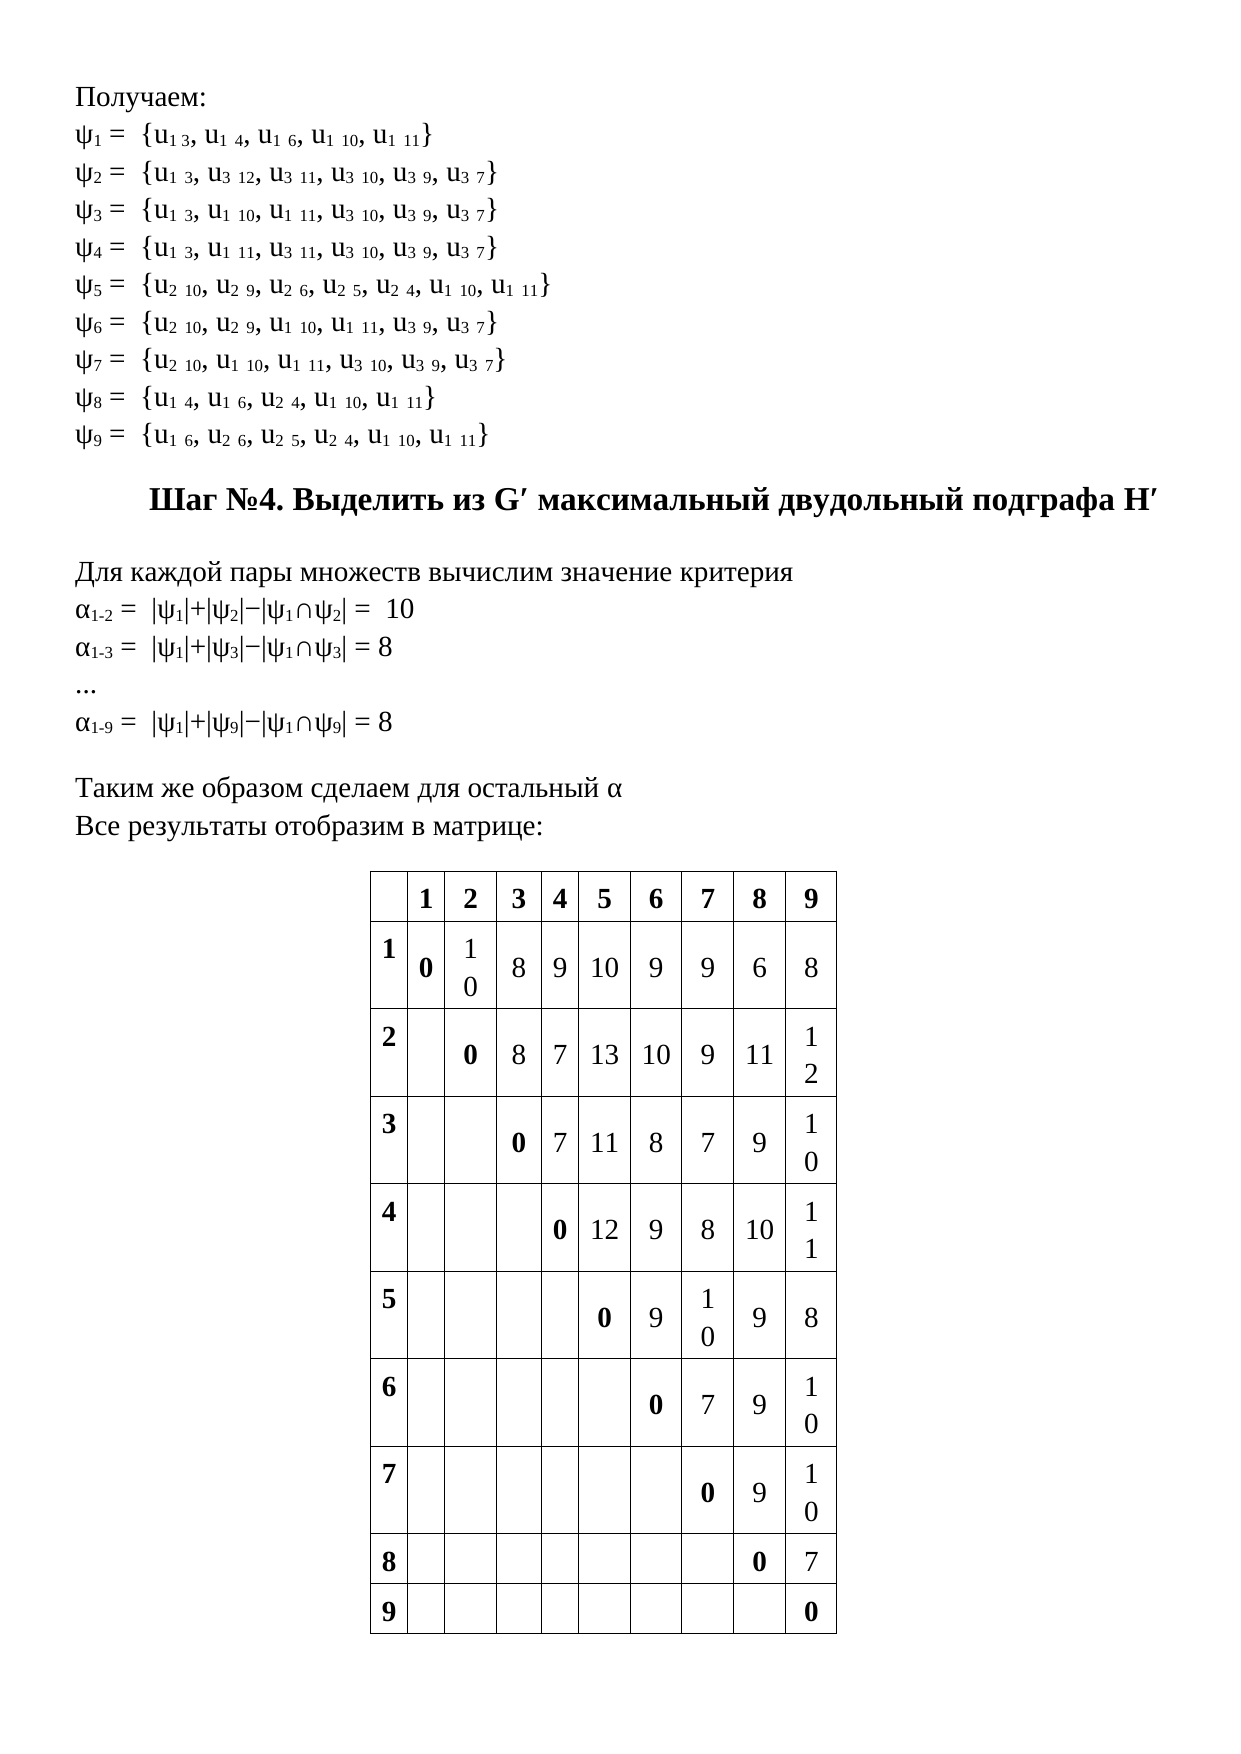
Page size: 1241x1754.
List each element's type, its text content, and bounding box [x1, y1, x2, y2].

table_cell 9 [734, 1359, 785, 1446]
table_cell 7 [682, 1097, 733, 1183]
table_cell [445, 1447, 496, 1533]
table_cell 8 [786, 1272, 836, 1358]
table_cell [631, 1447, 681, 1533]
table_cell 0 [497, 1097, 541, 1183]
table_cell [579, 1447, 630, 1533]
table_cell [734, 1584, 785, 1633]
table_cell 3 [371, 1097, 407, 1183]
table_cell [631, 1534, 681, 1583]
table_cell [631, 1584, 681, 1633]
table_cell [445, 1097, 496, 1183]
table_cell [497, 1584, 541, 1633]
table_cell 0 [631, 1359, 681, 1446]
table_header 2 [445, 872, 496, 921]
table_cell 9 [734, 1447, 785, 1533]
table_cell 8 [371, 1534, 407, 1583]
table_cell 9 [682, 1009, 733, 1096]
table_cell 9 [631, 1184, 681, 1271]
table_cell 9 [682, 922, 733, 1008]
table_cell [542, 1272, 578, 1358]
table_header 3 [497, 872, 541, 921]
table_cell 12 [786, 1009, 836, 1096]
table_cell 9 [542, 922, 578, 1008]
table_cell 7 [682, 1359, 733, 1446]
table_header 8 [734, 872, 785, 921]
table_cell 0 [542, 1184, 578, 1271]
table_cell [497, 1359, 541, 1446]
table_cell 11 [734, 1009, 785, 1096]
table_cell 2 [371, 1009, 407, 1096]
table_header 6 [631, 872, 681, 921]
table_cell 4 [371, 1184, 407, 1271]
table_cell [682, 1534, 733, 1583]
text Для каждой пары множеств вычислим значение критерия α1-2 = |ψ1|+|ψ2|−|ψ1∩ψ2| = 10 α1-3 = |ψ1|+|ψ3|−|ψ1∩ψ3| = 8 ... α1-9 = |ψ1|+|ψ9|−|ψ1∩ψ9| = 8 [75, 550, 1165, 737]
table_cell [408, 1447, 444, 1533]
table_cell [408, 1097, 444, 1183]
table_cell [445, 1272, 496, 1358]
table_cell [497, 1534, 541, 1583]
table_header 4 [542, 872, 578, 921]
table_cell [445, 1184, 496, 1271]
table_cell [408, 1359, 444, 1446]
table_cell 8 [497, 1009, 541, 1096]
table_cell [542, 1359, 578, 1446]
table_cell 6 [371, 1359, 407, 1446]
table_cell 7 [371, 1447, 407, 1533]
table_cell 12 [579, 1184, 630, 1271]
table_cell [497, 1272, 541, 1358]
table_cell 7 [542, 1097, 578, 1183]
table_cell 13 [579, 1009, 630, 1096]
table_cell [408, 1009, 444, 1096]
table_cell 10 [734, 1184, 785, 1271]
table_header 1 [408, 872, 444, 921]
table_cell 9 [631, 922, 681, 1008]
table_cell 9 [631, 1272, 681, 1358]
table_cell 10 [579, 922, 630, 1008]
table_cell 10 [631, 1009, 681, 1096]
table_cell 8 [682, 1184, 733, 1271]
table_cell [579, 1584, 630, 1633]
table_cell [408, 1534, 444, 1583]
table_cell [408, 1184, 444, 1271]
table_cell [497, 1447, 541, 1533]
table_cell 10 [786, 1097, 836, 1183]
table_cell 0 [682, 1447, 733, 1533]
table_header 9 [786, 872, 836, 921]
table_cell [497, 1184, 541, 1271]
text Шаг №4. Выделить из G′ максимальный двудольный подграфа H′ [149, 479, 1165, 517]
table_cell 0 [734, 1534, 785, 1583]
table_cell [445, 1359, 496, 1446]
table_cell 9 [734, 1272, 785, 1358]
table_cell 0 [408, 922, 444, 1008]
table_cell [682, 1584, 733, 1633]
table_cell 0 [579, 1272, 630, 1358]
table_cell [579, 1359, 630, 1446]
table_cell [408, 1272, 444, 1358]
table_cell 9 [734, 1097, 785, 1183]
table_cell 0 [786, 1584, 836, 1633]
table_cell 5 [371, 1272, 407, 1358]
table_cell 1 [371, 922, 407, 1008]
table_cell [542, 1447, 578, 1533]
table_cell [579, 1534, 630, 1583]
table_cell 0 [445, 1009, 496, 1096]
table_cell 8 [631, 1097, 681, 1183]
table_cell 6 [734, 922, 785, 1008]
table_cell 9 [371, 1584, 407, 1633]
table_cell 7 [542, 1009, 578, 1096]
table_cell [542, 1584, 578, 1633]
text Таким же образом сделаем для остальный α Все результаты отобразим в матрице: [75, 766, 1165, 841]
table_cell 11 [579, 1097, 630, 1183]
table_cell 10 [786, 1359, 836, 1446]
table_cell 7 [786, 1534, 836, 1583]
table_header [371, 872, 407, 921]
list Получаем: ψ1 = {u1 3, u1 4, u1 6, u1 10, u1 11} ψ2 = {u1 3, u3 12, u3 11, u3 10, u3 9, u3 7} ψ3 = {u1 3, u1 10, u1 11, u3 10, u3 9, u3 7} ψ4 = {u1 3, u1 11, u3 11, u3 10, u3 9, u3 7} ψ5 = {u2 10, u2 9, u2 6, u2 5, u2 4, u1 10, u1 11} ψ6 = {u2 10, u2 9, u1 10, u1 11, u3 9, u3 7} ψ7 = {u2 10, u1 10, u1 11, u3 10, u3 9, u3 7} ψ8 = {u1 4, u1 6, u2 4, u1 10, u1 11} ψ9 = {u1 6, u2 6, u2 5, u2 4, u1 10, u1 11} [75, 75, 1165, 450]
table_cell 10 [786, 1447, 836, 1533]
table_cell [445, 1584, 496, 1633]
table_cell 8 [497, 922, 541, 1008]
table_cell [408, 1584, 444, 1633]
table_cell [542, 1534, 578, 1583]
table_cell 8 [786, 922, 836, 1008]
table_cell 10 [445, 922, 496, 1008]
table_header 5 [579, 872, 630, 921]
table_cell [445, 1534, 496, 1583]
table_header 7 [682, 872, 733, 921]
table_cell 10 [682, 1272, 733, 1358]
table_cell 11 [786, 1184, 836, 1271]
